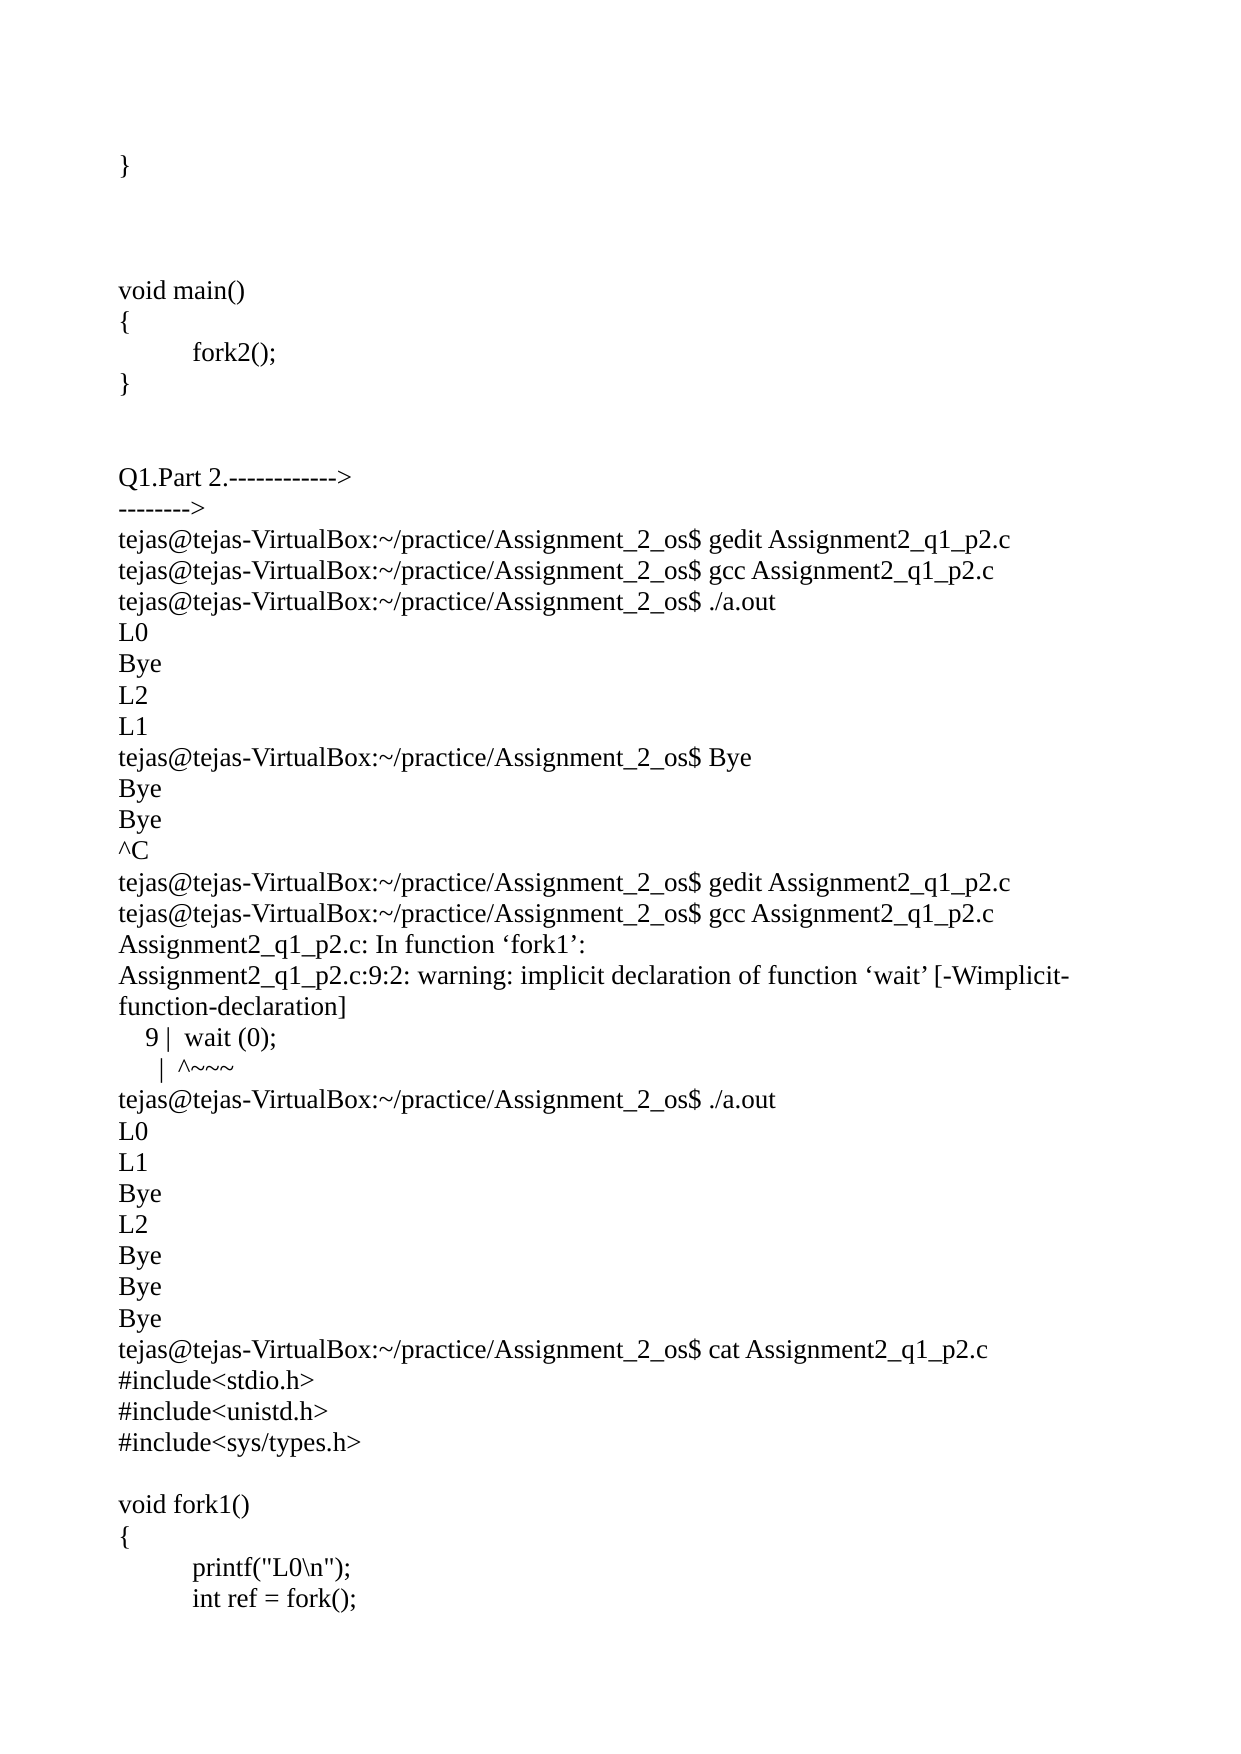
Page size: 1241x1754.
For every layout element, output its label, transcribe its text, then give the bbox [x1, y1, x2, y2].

text fork2(); [118, 336, 1122, 367]
text Bye [118, 772, 1122, 803]
text L2 [118, 1208, 1122, 1239]
text #include<stdio.h> [118, 1364, 1122, 1395]
text L0 [118, 1115, 1122, 1146]
text Assignment2_q1_p2.c:9:2: warning: implicit declaration of function ‘wait’ [-Wimplicit-function-declaration] [118, 959, 1122, 1021]
text Assignment2_q1_p2.c: In function ‘fork1’: [118, 928, 1122, 959]
text } [118, 367, 1122, 398]
text Bye [118, 1271, 1122, 1302]
text Bye [118, 1177, 1122, 1208]
text 9 | wait (0); [118, 1021, 1122, 1052]
text L2 [118, 679, 1122, 710]
text Q1.Part 2.------------> [118, 461, 1122, 492]
text #include<unistd.h> [118, 1395, 1122, 1426]
text #include<sys/types.h> [118, 1426, 1122, 1457]
text L1 [118, 1146, 1122, 1177]
text tejas@tejas-VirtualBox:~/practice/Assignment_2_os$ ./a.out [118, 585, 1122, 616]
text { [118, 305, 1122, 336]
text tejas@tejas-VirtualBox:~/practice/Assignment_2_os$ cat Assignment2_q1_p2.c [118, 1333, 1122, 1364]
text tejas@tejas-VirtualBox:~/practice/Assignment_2_os$ gcc Assignment2_q1_p2.c [118, 897, 1122, 928]
text tejas@tejas-VirtualBox:~/practice/Assignment_2_os$ gedit Assignment2_q1_p2.c [118, 866, 1122, 897]
text tejas@tejas-VirtualBox:~/practice/Assignment_2_os$ ./a.out [118, 1084, 1122, 1115]
text | ^~~~ [118, 1052, 1122, 1084]
text printf("L0\n"); [118, 1551, 1122, 1582]
text tejas@tejas-VirtualBox:~/practice/Assignment_2_os$ gedit Assignment2_q1_p2.c [118, 523, 1122, 554]
text Bye [118, 1302, 1122, 1333]
text tejas@tejas-VirtualBox:~/practice/Assignment_2_os$ Bye [118, 741, 1122, 772]
text int ref = fork(); [118, 1582, 1122, 1613]
text L1 [118, 710, 1122, 741]
text --------> [118, 492, 1122, 523]
text Bye [118, 1239, 1122, 1271]
text tejas@tejas-VirtualBox:~/practice/Assignment_2_os$ gcc Assignment2_q1_p2.c [118, 554, 1122, 585]
text void main() [118, 274, 1122, 305]
text Bye [118, 648, 1122, 679]
text Bye [118, 803, 1122, 834]
text void fork1() [118, 1488, 1122, 1520]
text L0 [118, 616, 1122, 648]
text } [118, 149, 1122, 180]
text { [118, 1520, 1122, 1551]
text ^C [118, 834, 1122, 866]
